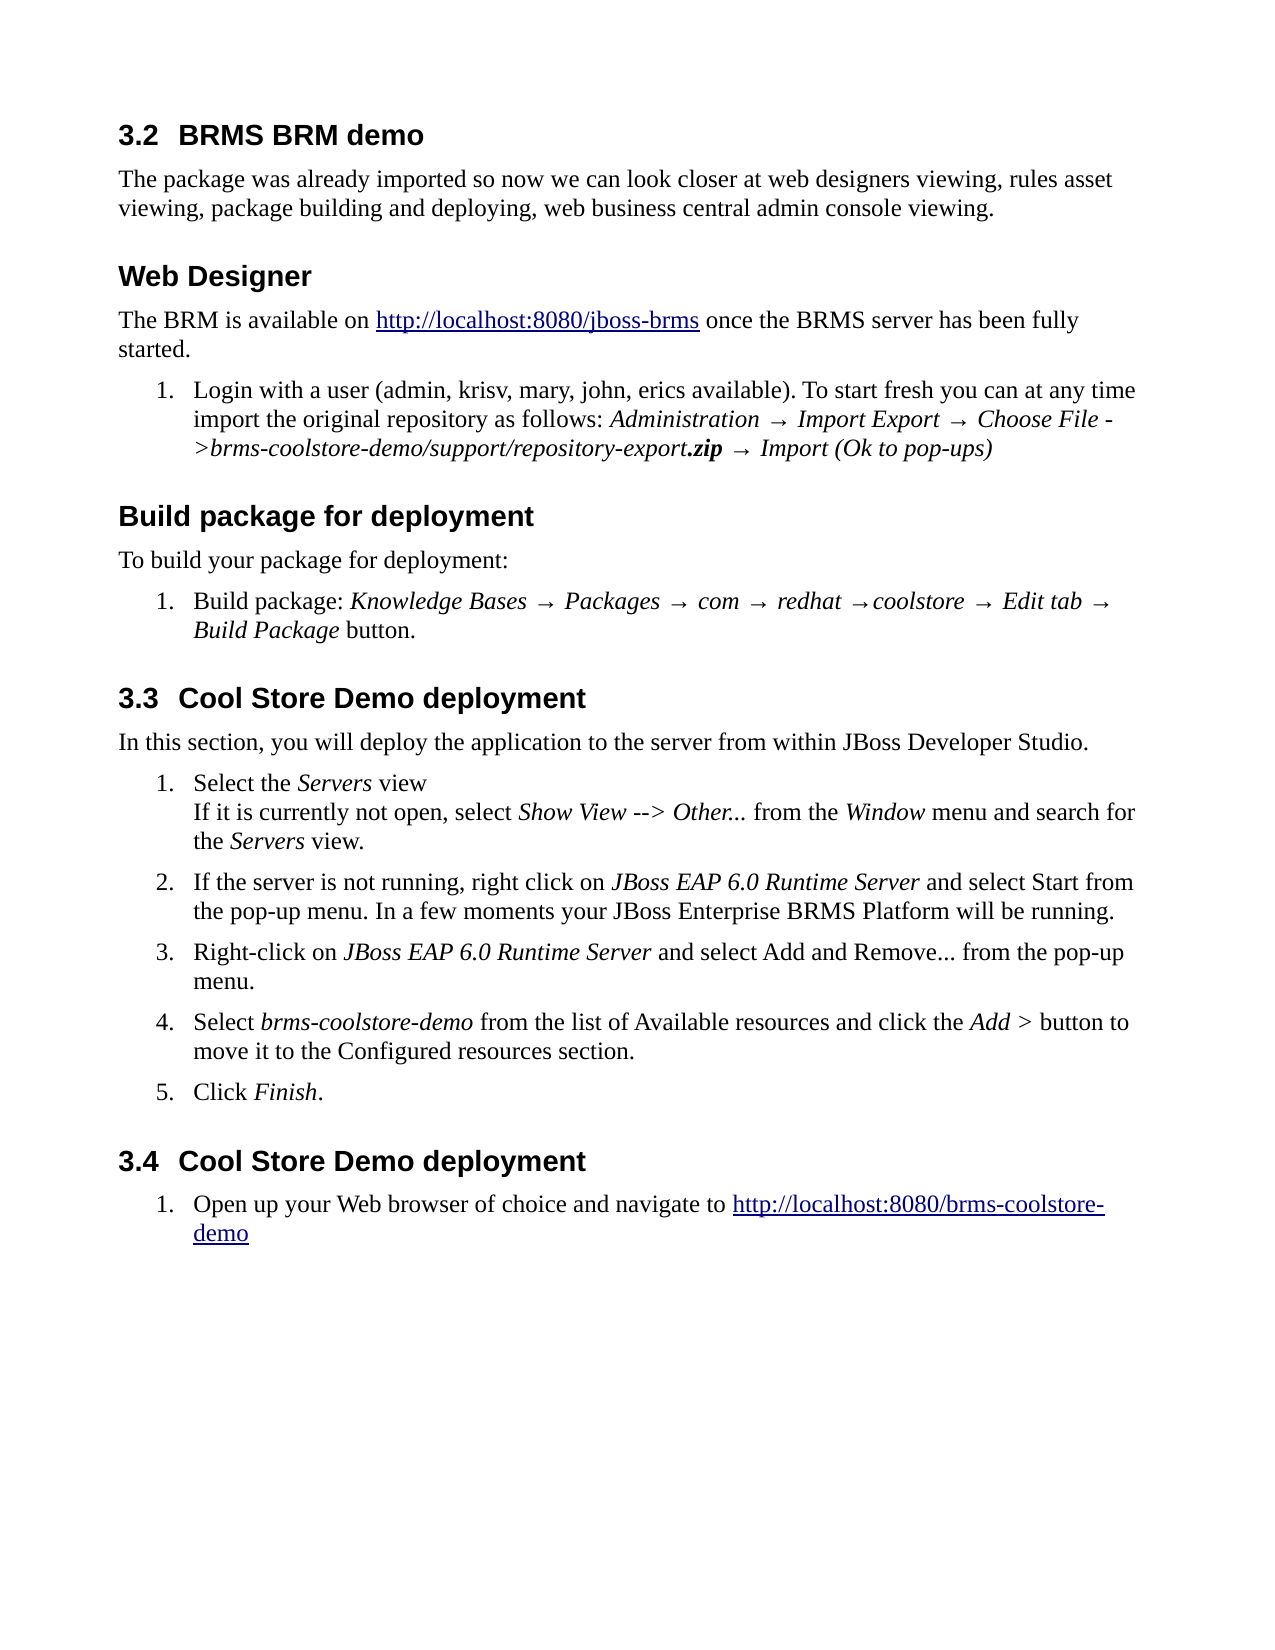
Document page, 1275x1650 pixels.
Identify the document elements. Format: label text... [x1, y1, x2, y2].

subtitle BRMS BRM demo [118, 118, 1157, 152]
list If the server is not running, right click on JBoss EAP 6.0 Runtime Server and select Start from the pop-up menu. In a few moments your JBoss Enterprise BRMS Platform will be running. [156, 867, 1157, 925]
text The BRM is available on http://localhost:8080/jboss-brms once the BRMS server has been fully started. [118, 305, 1157, 363]
text To build your package for deployment: [118, 545, 1157, 574]
list Build package: Knowledge Bases → Packages → com → redhat →coolstore → Edit tab → Build Package button. [156, 586, 1157, 644]
list Select the Servers view If it is currently not open, select Show View --> Other... from the Window menu and search for the Servers view. [156, 768, 1157, 855]
subtitle Web Designer [118, 259, 1157, 293]
list Login with a user (admin, krisv, mary, john, erics available). To start fresh you can at any time import the original repository as follows: Administration → Import Export → Choose File ->brms-coolstore-demo/support/repository-export.zip → Import (Ok to pop-ups) [156, 375, 1157, 461]
subtitle Cool Store Demo deployment [118, 1143, 1157, 1177]
text In this section, you will deploy the application to the server from within JBoss Developer Studio. [118, 727, 1157, 756]
subtitle Build package for deployment [118, 499, 1157, 532]
list Click Finish. [156, 1077, 1157, 1106]
subtitle Cool Store Demo deployment [118, 681, 1157, 715]
list Select brms-coolstore-demo from the list of Available resources and click the Add > button to move it to the Configured resources section. [156, 1007, 1157, 1065]
list Right-click on JBoss EAP 6.0 Runtime Server and select Add and Remove... from the pop-up menu. [156, 937, 1157, 995]
list Open up your Web browser of choice and navigate to http://localhost:8080/brms-coolstore-demo [156, 1189, 1157, 1247]
text The package was already imported so now we can look closer at web designers viewing, rules asset viewing, package building and deploying, web business central admin console viewing. [118, 164, 1157, 222]
